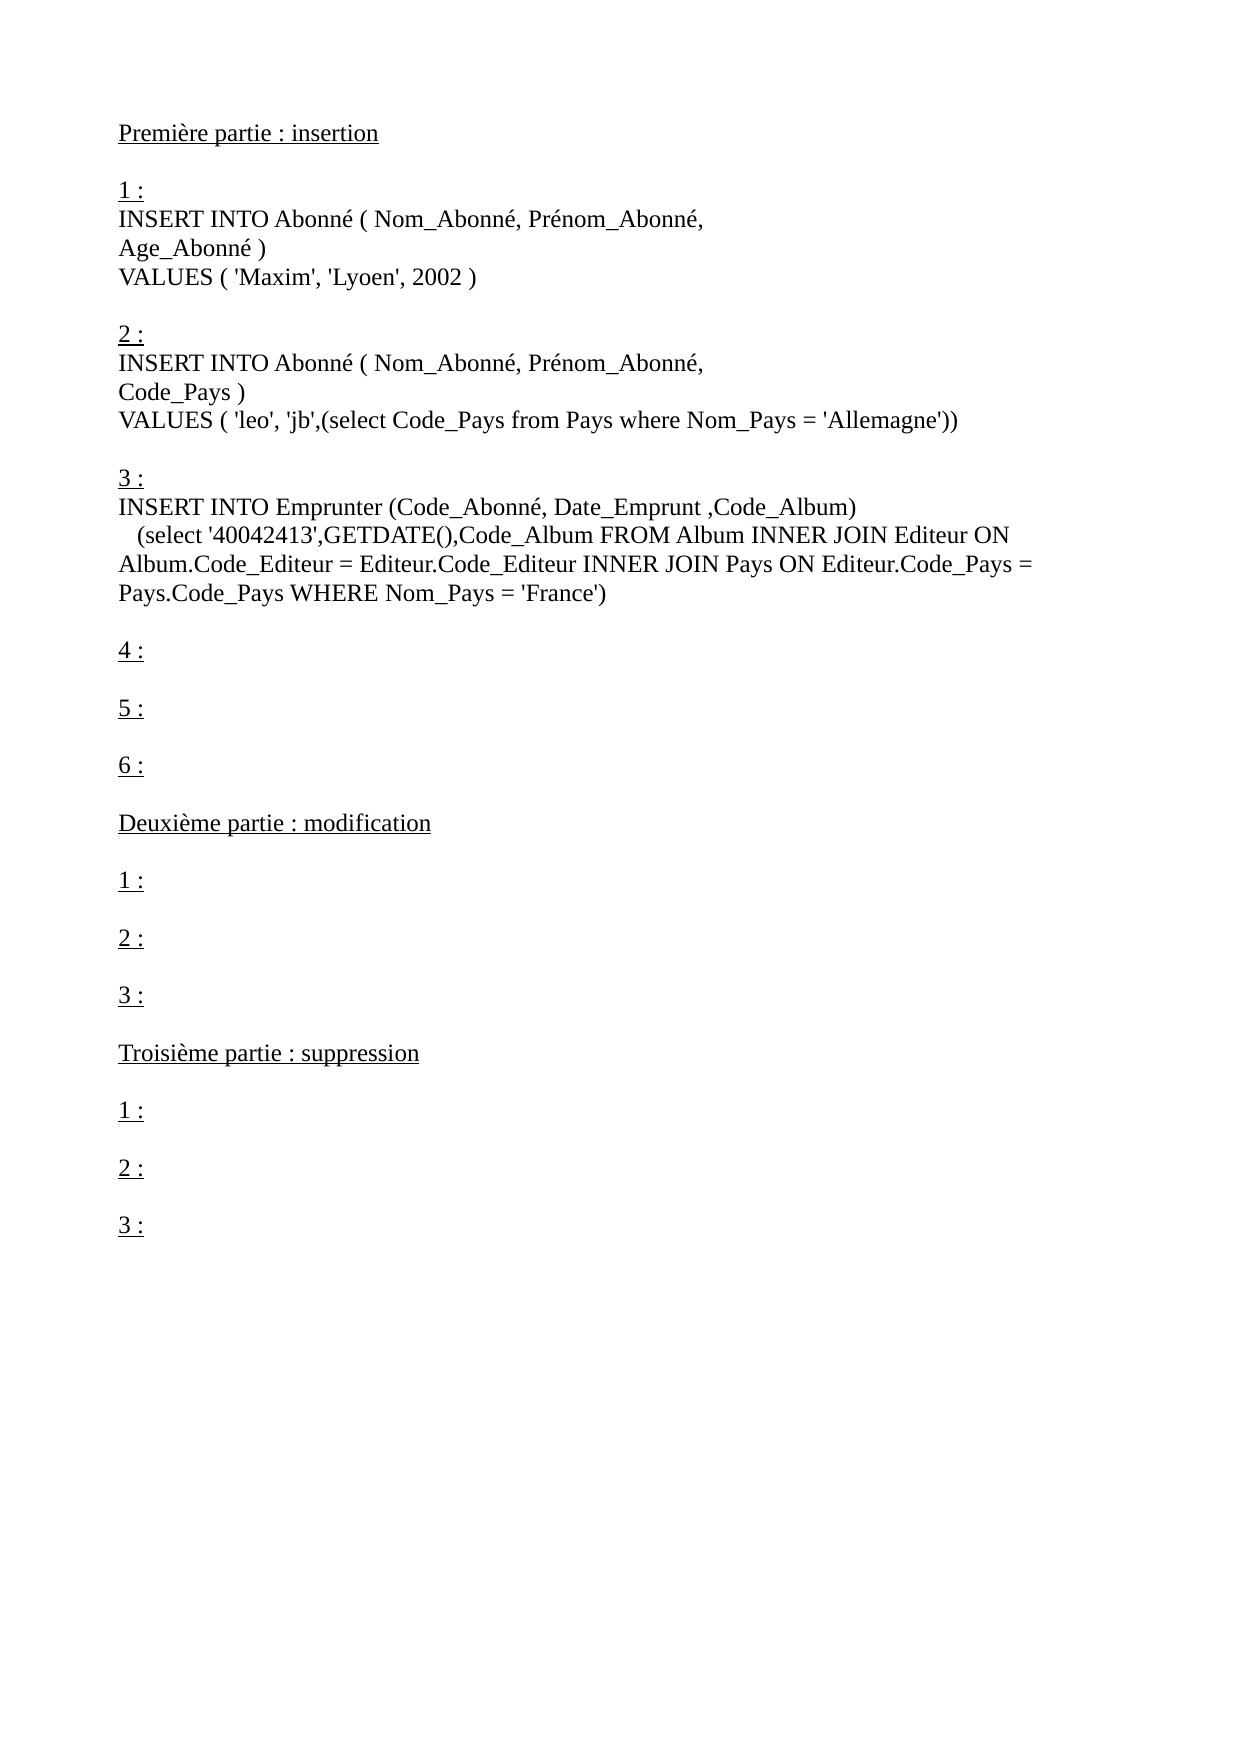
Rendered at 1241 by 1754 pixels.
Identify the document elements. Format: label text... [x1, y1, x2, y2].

text Code_Pays ) [118, 377, 1122, 406]
text (select '40042413',GETDATE(),Code_Album FROM Album INNER JOIN Editeur ON Album.Code_Editeur = Editeur.Code_Editeur INNER JOIN Pays ON Editeur.Code_Pays = Pays.Code_Pays WHERE Nom_Pays = 'France') [118, 521, 1122, 607]
text Deuxième partie : modification [118, 808, 1122, 837]
text 3 : [118, 981, 1122, 1009]
text Age_Abonné ) [118, 233, 1122, 262]
text INSERT INTO Emprunter (Code_Abonné, Date_Emprunt ,Code_Album) [118, 492, 1122, 521]
text VALUES ( 'leo', 'jb',(select Code_Pays from Pays where Nom_Pays = 'Allemagne')) [118, 406, 1122, 434]
text 4 : [118, 636, 1122, 664]
text 3 : [118, 463, 1122, 492]
text INSERT INTO Abonné ( Nom_Abonné, Prénom_Abonné, [118, 348, 1122, 377]
text 2 : [118, 319, 1122, 348]
text 3 : [118, 1211, 1122, 1239]
text INSERT INTO Abonné ( Nom_Abonné, Prénom_Abonné, [118, 204, 1122, 233]
text 1 : [118, 1096, 1122, 1124]
text 2 : [118, 923, 1122, 952]
text 2 : [118, 1153, 1122, 1182]
text 1 : [118, 176, 1122, 204]
text Troisième partie : suppression [118, 1038, 1122, 1067]
text VALUES ( 'Maxim', 'Lyoen', 2002 ) [118, 262, 1122, 291]
text Première partie : insertion [118, 118, 1122, 147]
text 5 : [118, 693, 1122, 722]
text 1 : [118, 866, 1122, 894]
text 6 : [118, 751, 1122, 779]
